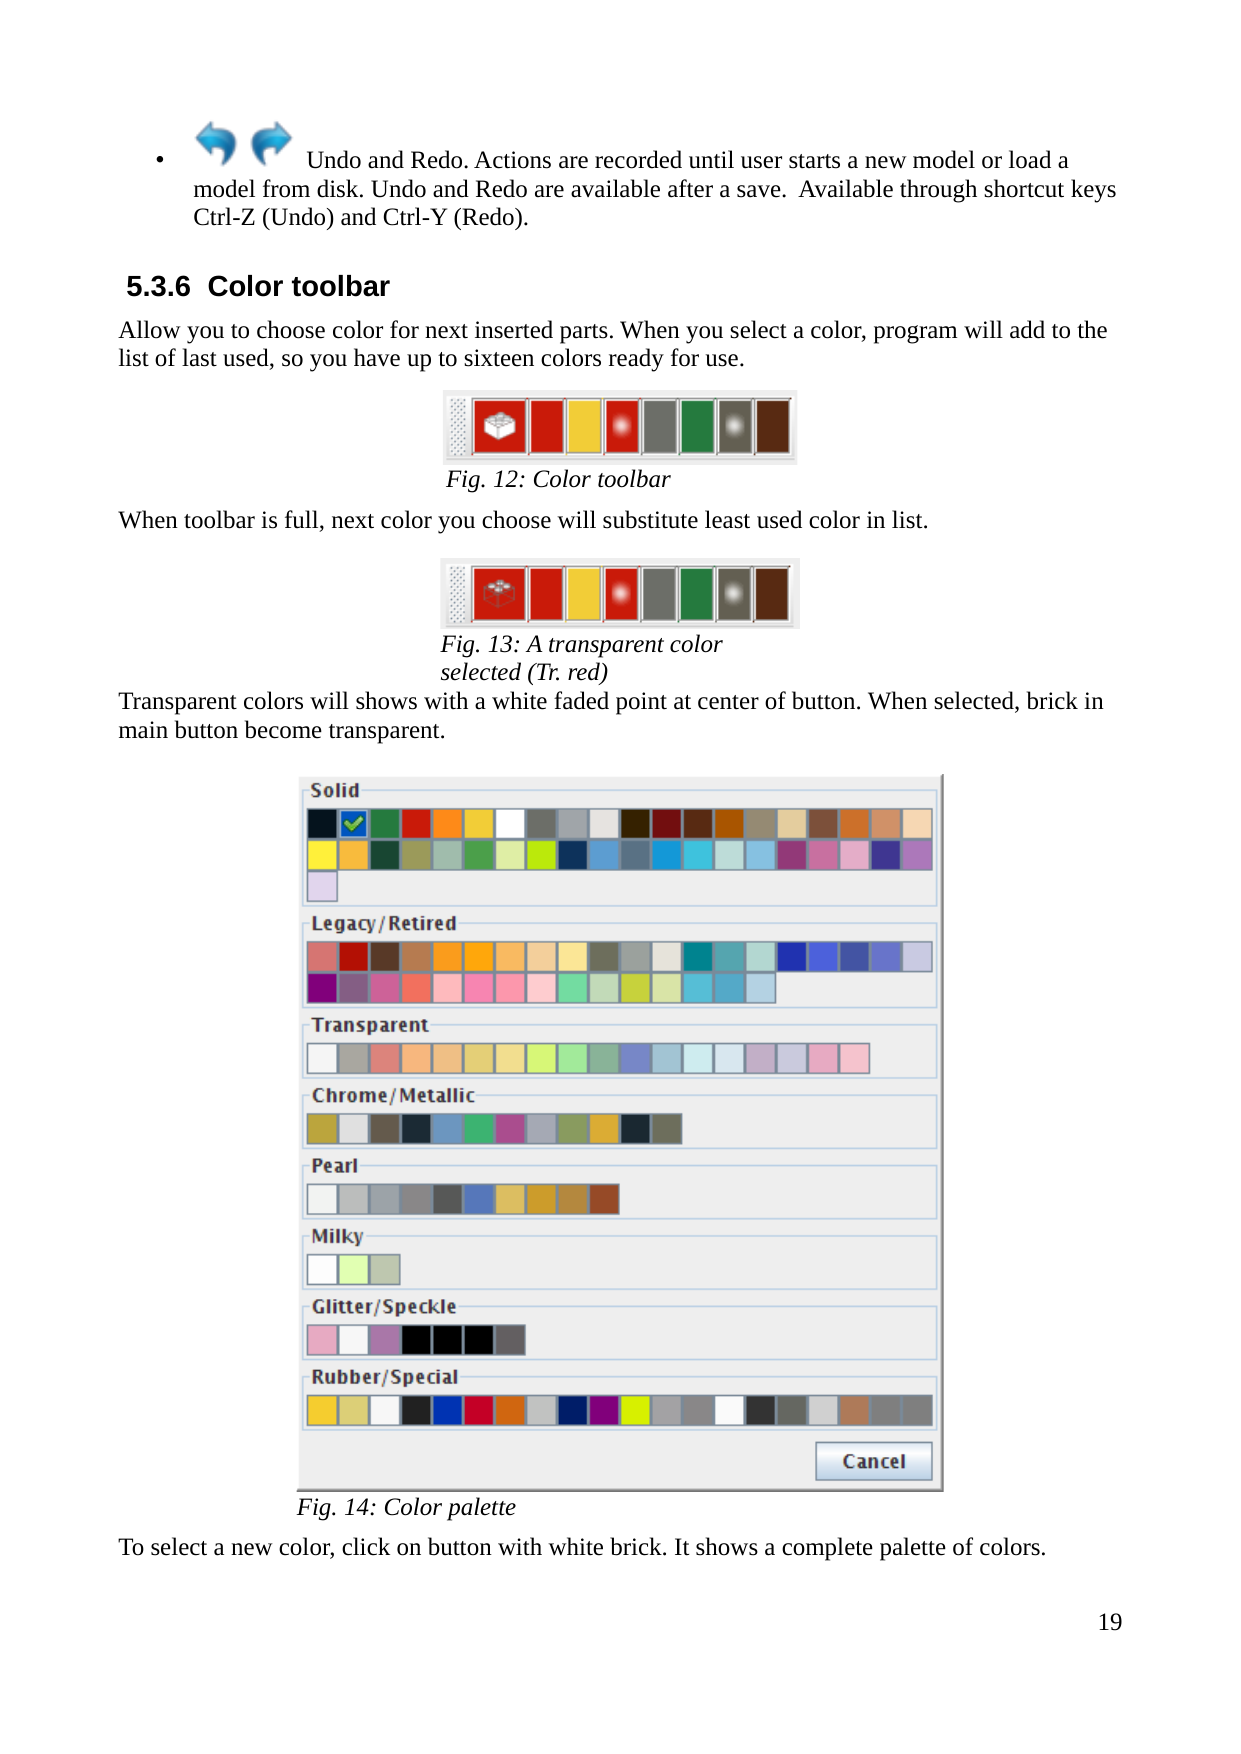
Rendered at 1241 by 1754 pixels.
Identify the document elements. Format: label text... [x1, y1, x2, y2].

text Fig. 14: Color palette [297, 1492, 943, 1521]
list Undo and Redo. Actions are recorded until user starts a new model or load a model from disk. Undo and Redo are available after a save. Available through shortcut keys Ctrl‑Z (Undo) and Ctrl‑Y (Redo). [156, 118, 1122, 231]
picture [193, 118, 244, 169]
text Fig. 12: Color toolbar [446, 465, 794, 493]
picture [440, 558, 800, 629]
text Transparent colors will shows with a white faded point at center of button. When selected, brick in main button become transparent. [118, 546, 1122, 744]
picture [442, 390, 798, 465]
subtitle Color toolbar [118, 269, 1122, 302]
text When toolbar is full, next color you choose will substitute least used color in list. [118, 385, 1122, 533]
text Fig. 13: A transparent color selected (Tr. red) [440, 629, 800, 686]
text Allow you to choose color for next inserted parts. When you select a color, program will add to the list of last used, so you have up to sixteen colors ready for use. [118, 315, 1122, 372]
picture [249, 118, 300, 169]
text To select a new color, click on button with white brick. It shows a complete palette of colors. [118, 756, 1122, 1561]
picture [296, 774, 944, 1492]
